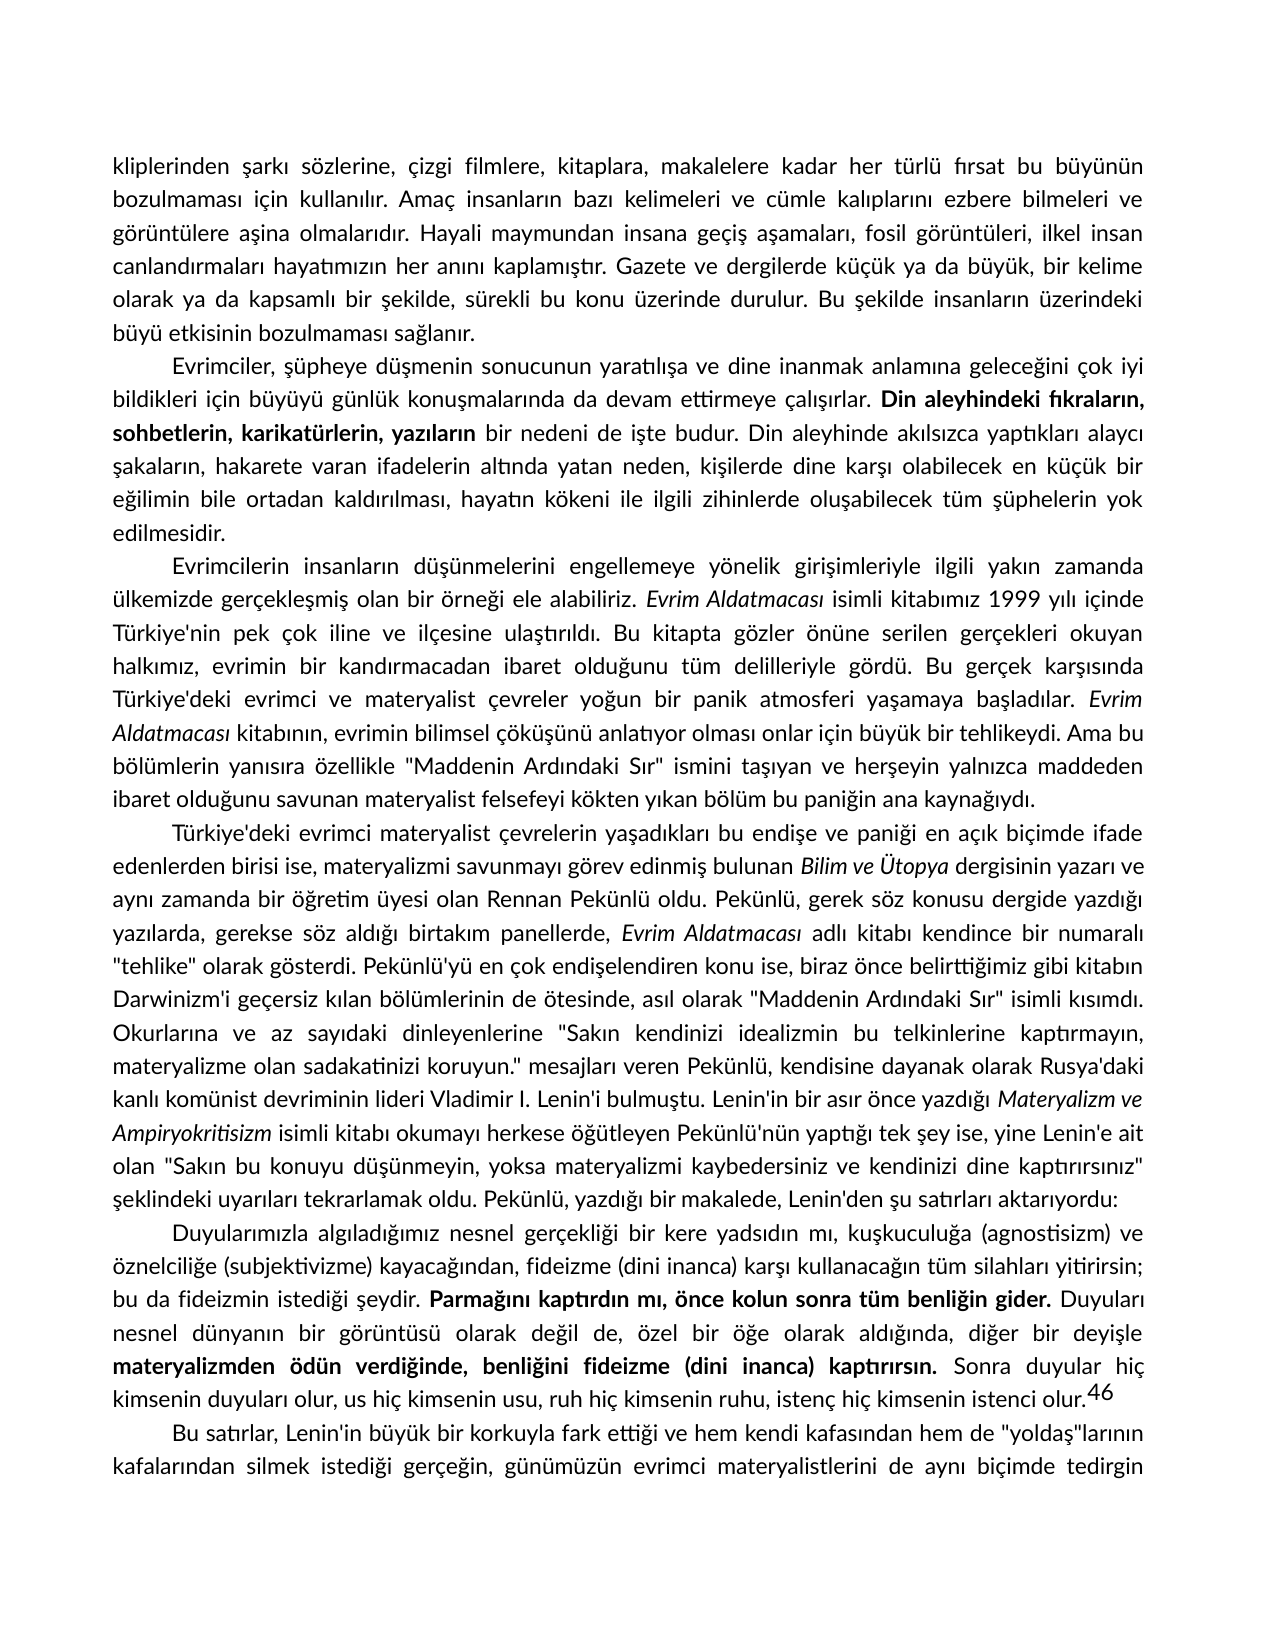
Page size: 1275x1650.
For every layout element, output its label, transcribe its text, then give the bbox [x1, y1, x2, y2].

text Evrimcilerin insanların düşünmelerini engellemeye yönelik girişimleriyle ilgili yakın zamanda ülkemizde gerçekleşmiş olan bir örneği ele alabiliriz. Evrim Aldatmacası isimli kitabımız 1999 yılı içinde Türkiye'nin pek çok iline ve ilçesine ulaştırıldı. Bu kitapta gözler önüne serilen gerçekleri okuyan halkımız, evrimin bir kandırmacadan ibaret olduğunu tüm delilleriyle gördü. Bu gerçek karşısında Türkiye'deki evrimci ve materyalist çevreler yoğun bir panik atmosferi yaşamaya başladılar. Evrim Aldatmacası kitabının, evrimin bilimsel çöküşünü anlatıyor olması onlar için büyük bir tehlikeydi. Ama bu bölümlerin yanısıra özellikle "Maddenin Ardındaki Sır" ismini taşıyan ve herşeyin yalnızca maddeden ibaret olduğunu savunan materyalist felsefeyi kökten yıkan bölüm bu paniğin ana kaynağıydı. [112, 548, 1145, 814]
text Duyularımızla algıladığımız nesnel gerçekliği bir kere yadsıdın mı, kuşkuculuğa (agnostisizm) ve öznelciliğe (subjektivizme) kayacağından, fideizme (dini inanca) karşı kullanacağın tüm silahları yitirirsin; bu da fideizmin istediği şeydir. Parmağını kaptırdın mı, önce kolun sonra tüm benliğin gider. Duyuları nesnel dünyanın bir görüntüsü olarak değil de, özel bir öğe olarak aldığında, diğer bir deyişle materyalizmden ödün verdiğinde, benliğini fideizme (dini inanca) kaptırırsın. Sonra duyular hiç kimsenin duyuları olur, us hiç kimsenin usu, ruh hiç kimsenin ruhu, istenç hiç kimsenin istenci olur.46 [112, 1214, 1145, 1414]
text Türkiye'deki evrimci materyalist çevrelerin yaşadıkları bu endişe ve paniği en açık biçimde ifade edenlerden birisi ise, materyalizmi savunmayı görev edinmiş bulunan Bilim ve Ütopya dergisinin yazarı ve aynı zamanda bir öğretim üyesi olan Rennan Pekünlü oldu. Pekünlü, gerek söz konusu dergide yazdığı yazılarda, gerekse söz aldığı birtakım panellerde, Evrim Aldatmacası adlı kitabı kendince bir numaralı "tehlike" olarak gösterdi. Pekünlü'yü en çok endişelendiren konu ise, biraz önce belirttiğimiz gibi kitabın Darwinizm'i geçersiz kılan bölümlerinin de ötesinde, asıl olarak "Maddenin Ardındaki Sır" isimli kısımdı. Okurlarına ve az sayıdaki dinleyenlerine "Sakın kendinizi idealizmin bu telkinlerine kaptırmayın, materyalizme olan sadakatinizi koruyun." mesajları veren Pekünlü, kendisine dayanak olarak Rusya'daki kanlı komünist devriminin lideri Vladimir I. Lenin'i bulmuştu. Lenin'in bir asır önce yazdığı Materyalizm ve Ampiryokritisizm isimli kitabı okumayı herkese öğütleyen Pekünlü'nün yaptığı tek şey ise, yine Lenin'e ait olan "Sakın bu konuyu düşünmeyin, yoksa materyalizmi kaybedersiniz ve kendinizi dine kaptırırsınız" şeklindeki uyarıları tekrarlamak oldu. Pekünlü, yazdığı bir makalede, Lenin'den şu satırları aktarıyordu: [112, 814, 1145, 1214]
text kliplerinden şarkı sözlerine, çizgi filmlere, kitaplara, makalelere kadar her türlü fırsat bu büyünün bozulmaması için kullanılır. Amaç insanların bazı kelimeleri ve cümle kalıplarını ezbere bilmeleri ve görüntülere aşina olmalarıdır. Hayali maymundan insana geçiş aşamaları, fosil görüntüleri, ilkel insan canlandırmaları hayatımızın her anını kaplamıştır. Gazete ve dergilerde küçük ya da büyük, bir kelime olarak ya da kapsamlı bir şekilde, sürekli bu konu üzerinde durulur. Bu şekilde insanların üzerindeki büyü etkisinin bozulmaması sağlanır. [112, 148, 1145, 348]
text Bu satırlar, Lenin'in büyük bir korkuyla fark ettiği ve hem kendi kafasından hem de "yoldaş"larının kafalarından silmek istediği gerçeğin, günümüzün evrimci materyalistlerini de aynı biçimde tedirgin [112, 1414, 1145, 1481]
text Evrimciler, şüpheye düşmenin sonucunun yaratılışa ve dine inanmak anlamına geleceğini çok iyi bildikleri için büyüyü günlük konuşmalarında da devam ettirmeye çalışırlar. Din aleyhindeki fıkraların, sohbetlerin, karikatürlerin, yazıların bir nedeni de işte budur. Din aleyhinde akılsızca yaptıkları alaycı şakaların, hakarete varan ifadelerin altında yatan neden, kişilerde dine karşı olabilecek en küçük bir eğilimin bile ortadan kaldırılması, hayatın kökeni ile ilgili zihinlerde oluşabilecek tüm şüphelerin yok edilmesidir. [112, 348, 1145, 548]
